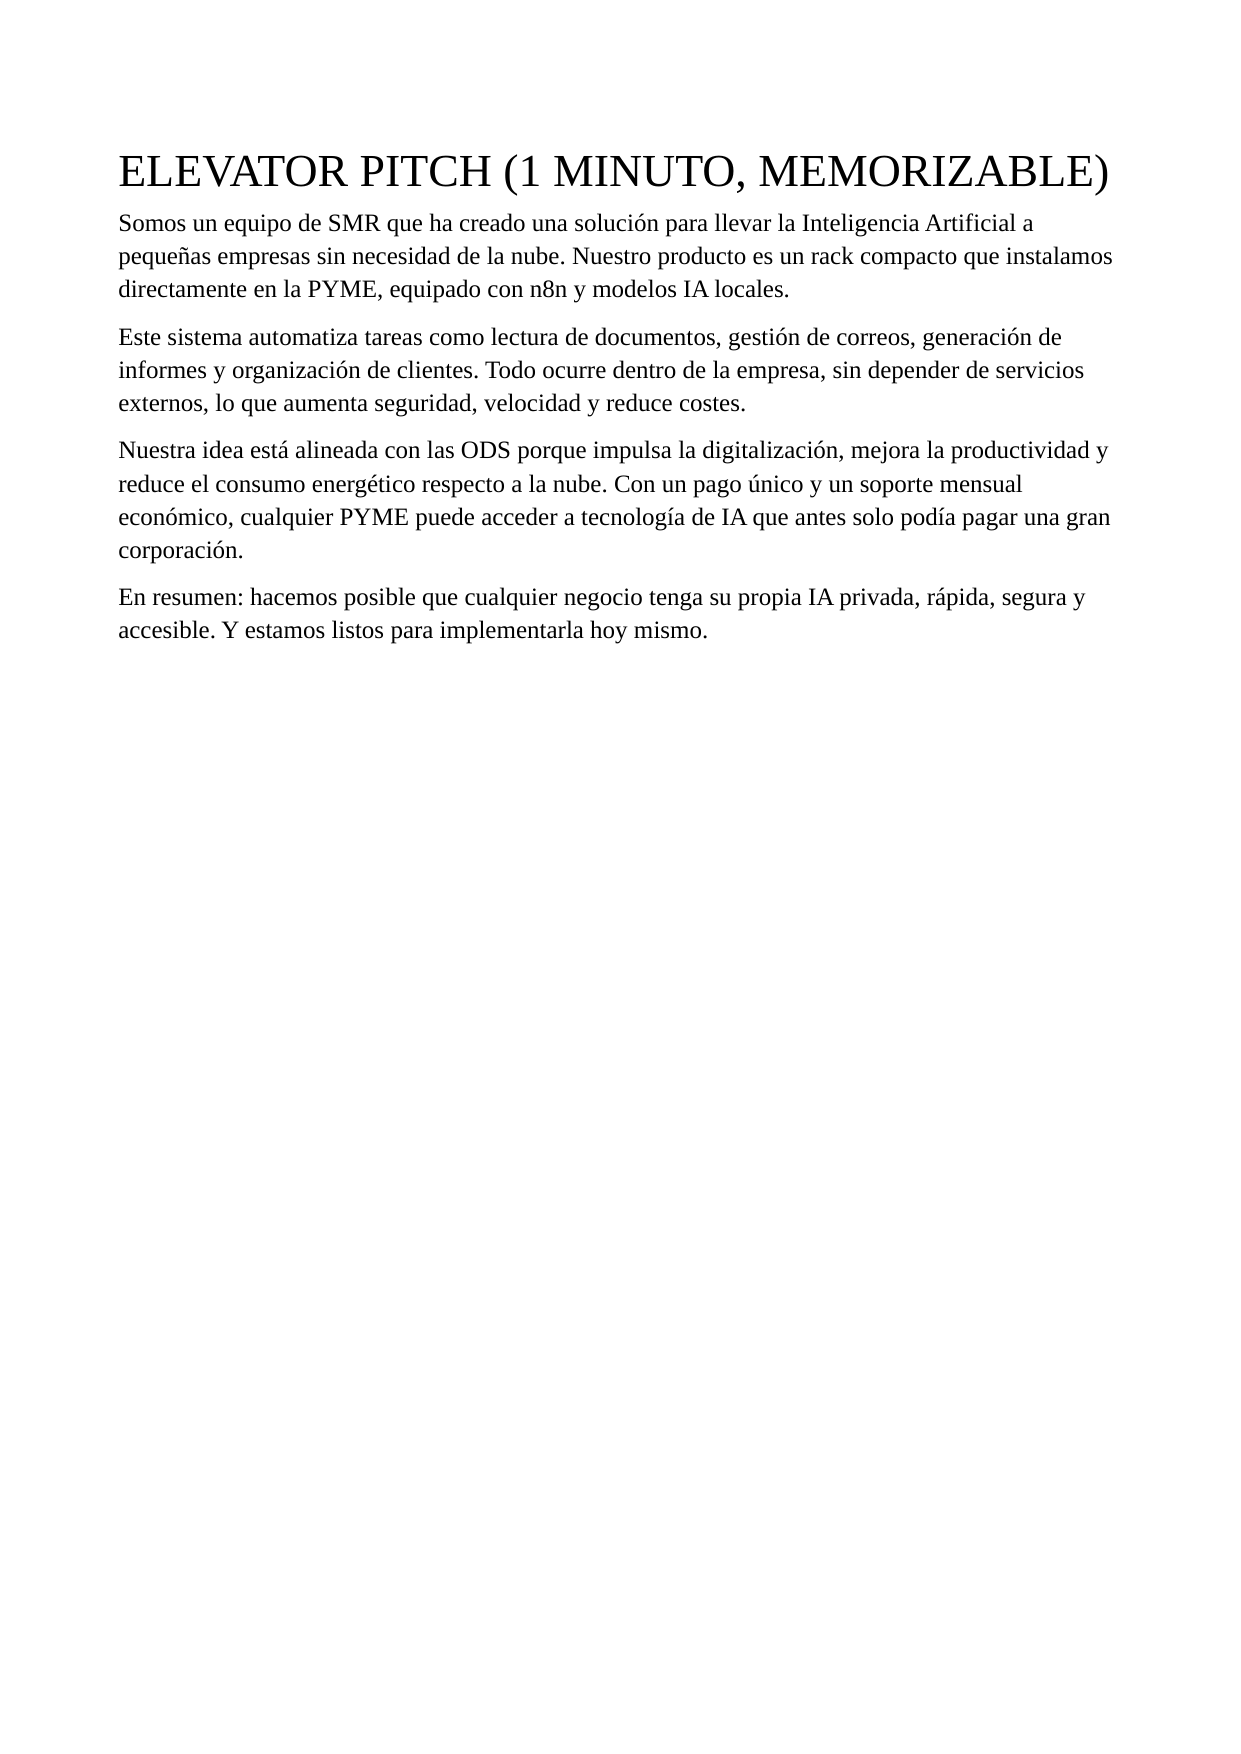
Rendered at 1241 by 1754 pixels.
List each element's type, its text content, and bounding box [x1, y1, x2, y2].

subtitle ELEVATOR PITCH (1 MINUTO, MEMORIZABLE) [118, 143, 1122, 196]
text Somos un equipo de SMR que ha creado una solución para llevar la Inteligencia Artificial a pequeñas empresas sin necesidad de la nube. Nuestro producto es un rack compacto que instalamos directamente en la PYME, equipado con n8n y modelos IA locales. [118, 208, 1122, 303]
text En resumen: hacemos posible que cualquier negocio tenga su propia IA privada, rápida, segura y accesible. Y estamos listos para implementarla hoy mismo. [118, 582, 1122, 644]
text Nuestra idea está alineada con las ODS porque impulsa la digitalización, mejora la productividad y reduce el consumo energético respecto a la nube. Con un pago único y un soporte mensual económico, cualquier PYME puede acceder a tecnología de IA que antes solo podía pagar una gran corporación. [118, 436, 1122, 563]
text Este sistema automatiza tareas como lectura de documentos, gestión de correos, generación de informes y organización de clientes. Todo ocurre dentro de la empresa, sin depender de servicios externos, lo que aumenta seguridad, velocidad y reduce costes. [118, 322, 1122, 417]
